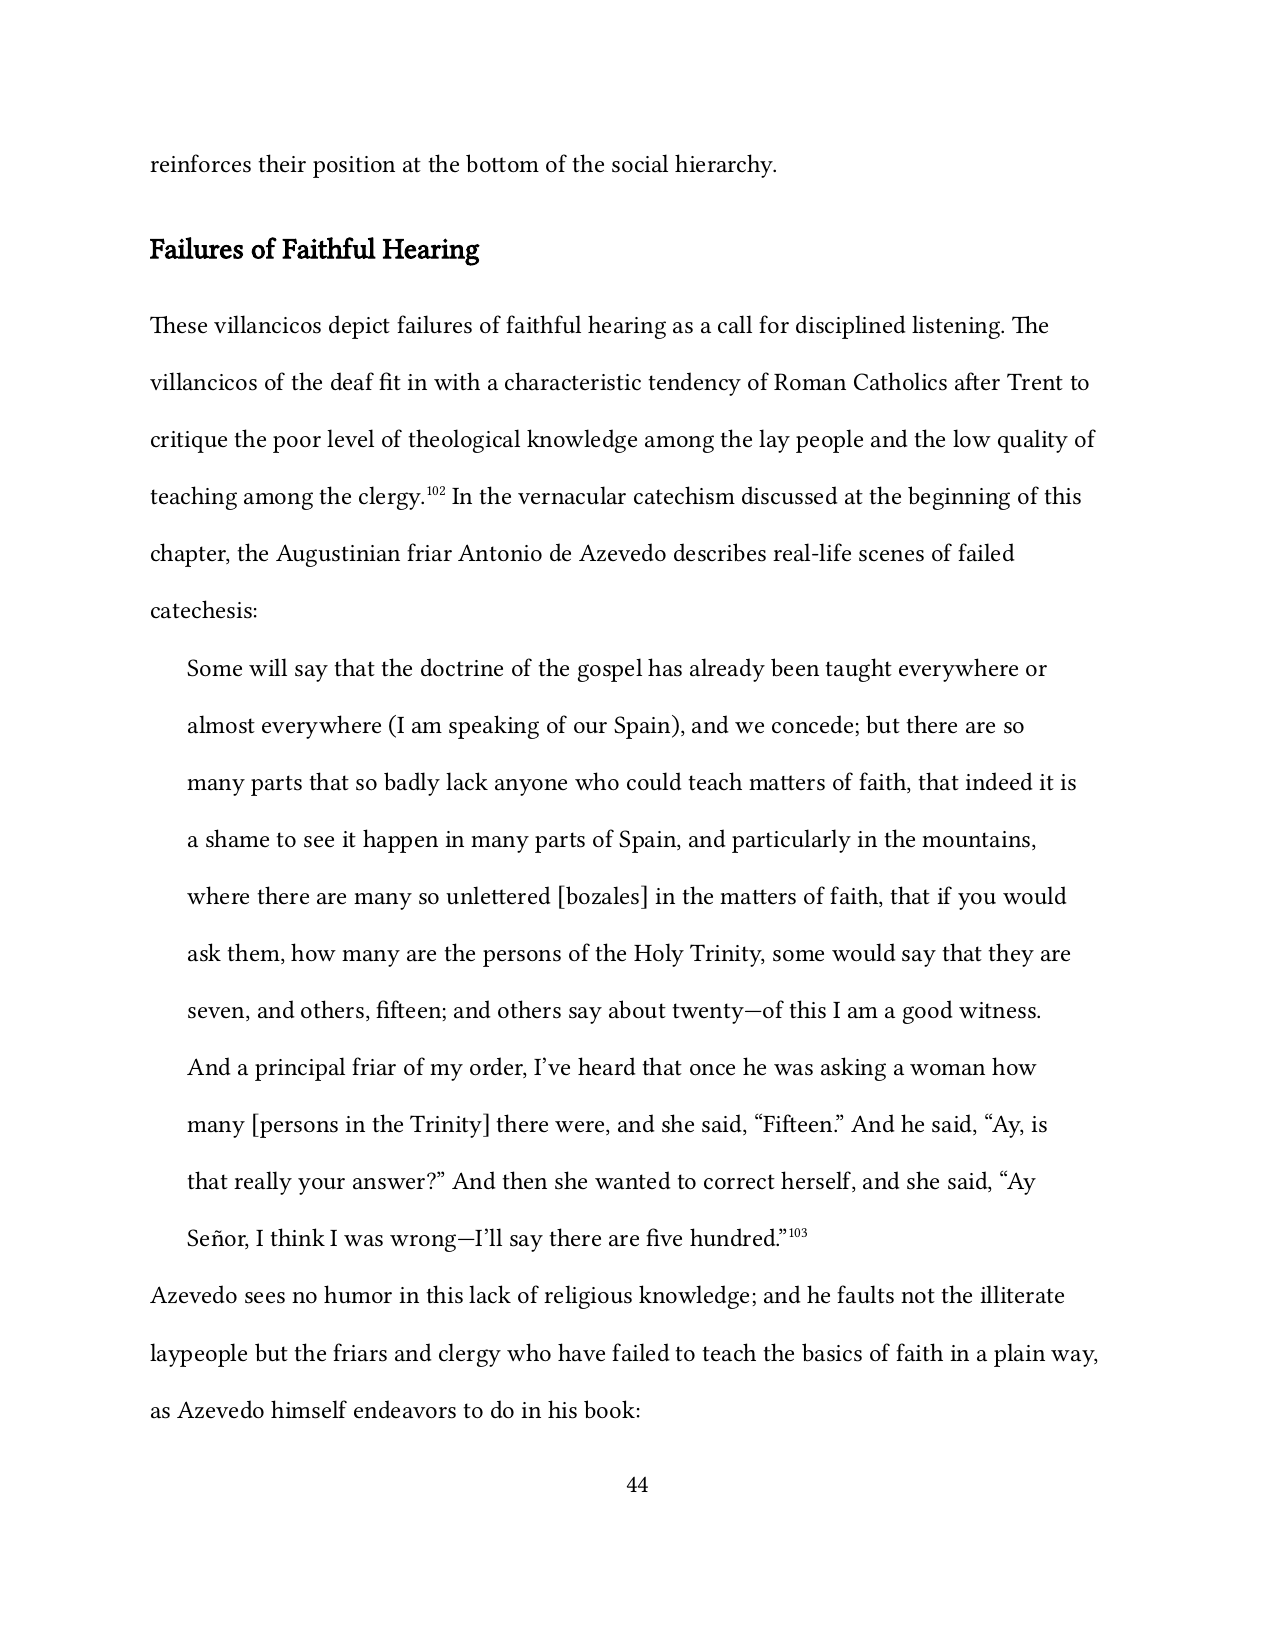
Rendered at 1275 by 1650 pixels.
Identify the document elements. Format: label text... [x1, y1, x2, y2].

text Some will say that the doctrine of the gospel has already been taught everywhere or almost everywhere (I am speaking of our Spain), and we concede; but there are so many parts that so badly lack anyone who could teach matters of faith, that indeed it is a shame to see it happen in many parts of Spain, and particularly in the mountains, where there are many so unlettered [bozales] in the matters of faith, that if you would ask them, how many are the persons of the Holy Trinity, some would say that they are seven, and others, fifteen; and others say about twenty—of this I am a good witness. [187, 653, 1087, 1024]
text And a principal friar of my order, I’ve heard that once he was asking a woman how many [persons in the Trinity] there were, and she said, “Fifteen.” And he said, “Ay, is that really your answer?” And then she wanted to correct herself, and she said, “Ay Señor, I think I was wrong—I’ll say there are five hundred.” [187, 1053, 1087, 1253]
text These villancicos depict failures of faithful hearing as a call for disciplined listening. The villancicos of the deaf fit in with a characteristic tendency of Roman Catholics after Trent to critique the poor level of theological knowledge among the lay people and the low quality of teaching among the clergy. In the vernacular catechism discussed at the beginning of this chapter, the Augustinian friar Antonio de Azevedo describes real-life scenes of failed catechesis: [150, 311, 1125, 625]
subtitle Failures of Faithful Hearing [150, 232, 1125, 265]
text Azevedo sees no humor in this lack of religious knowledge; and he faults not the illiterate laypeople but the friars and clergy who have failed to teach the basics of faith in a plain way, as Azevedo himself endeavors to do in his book: [150, 1281, 1125, 1424]
text reinforces their position at the bottom of the social hierarchy. [150, 150, 1125, 178]
